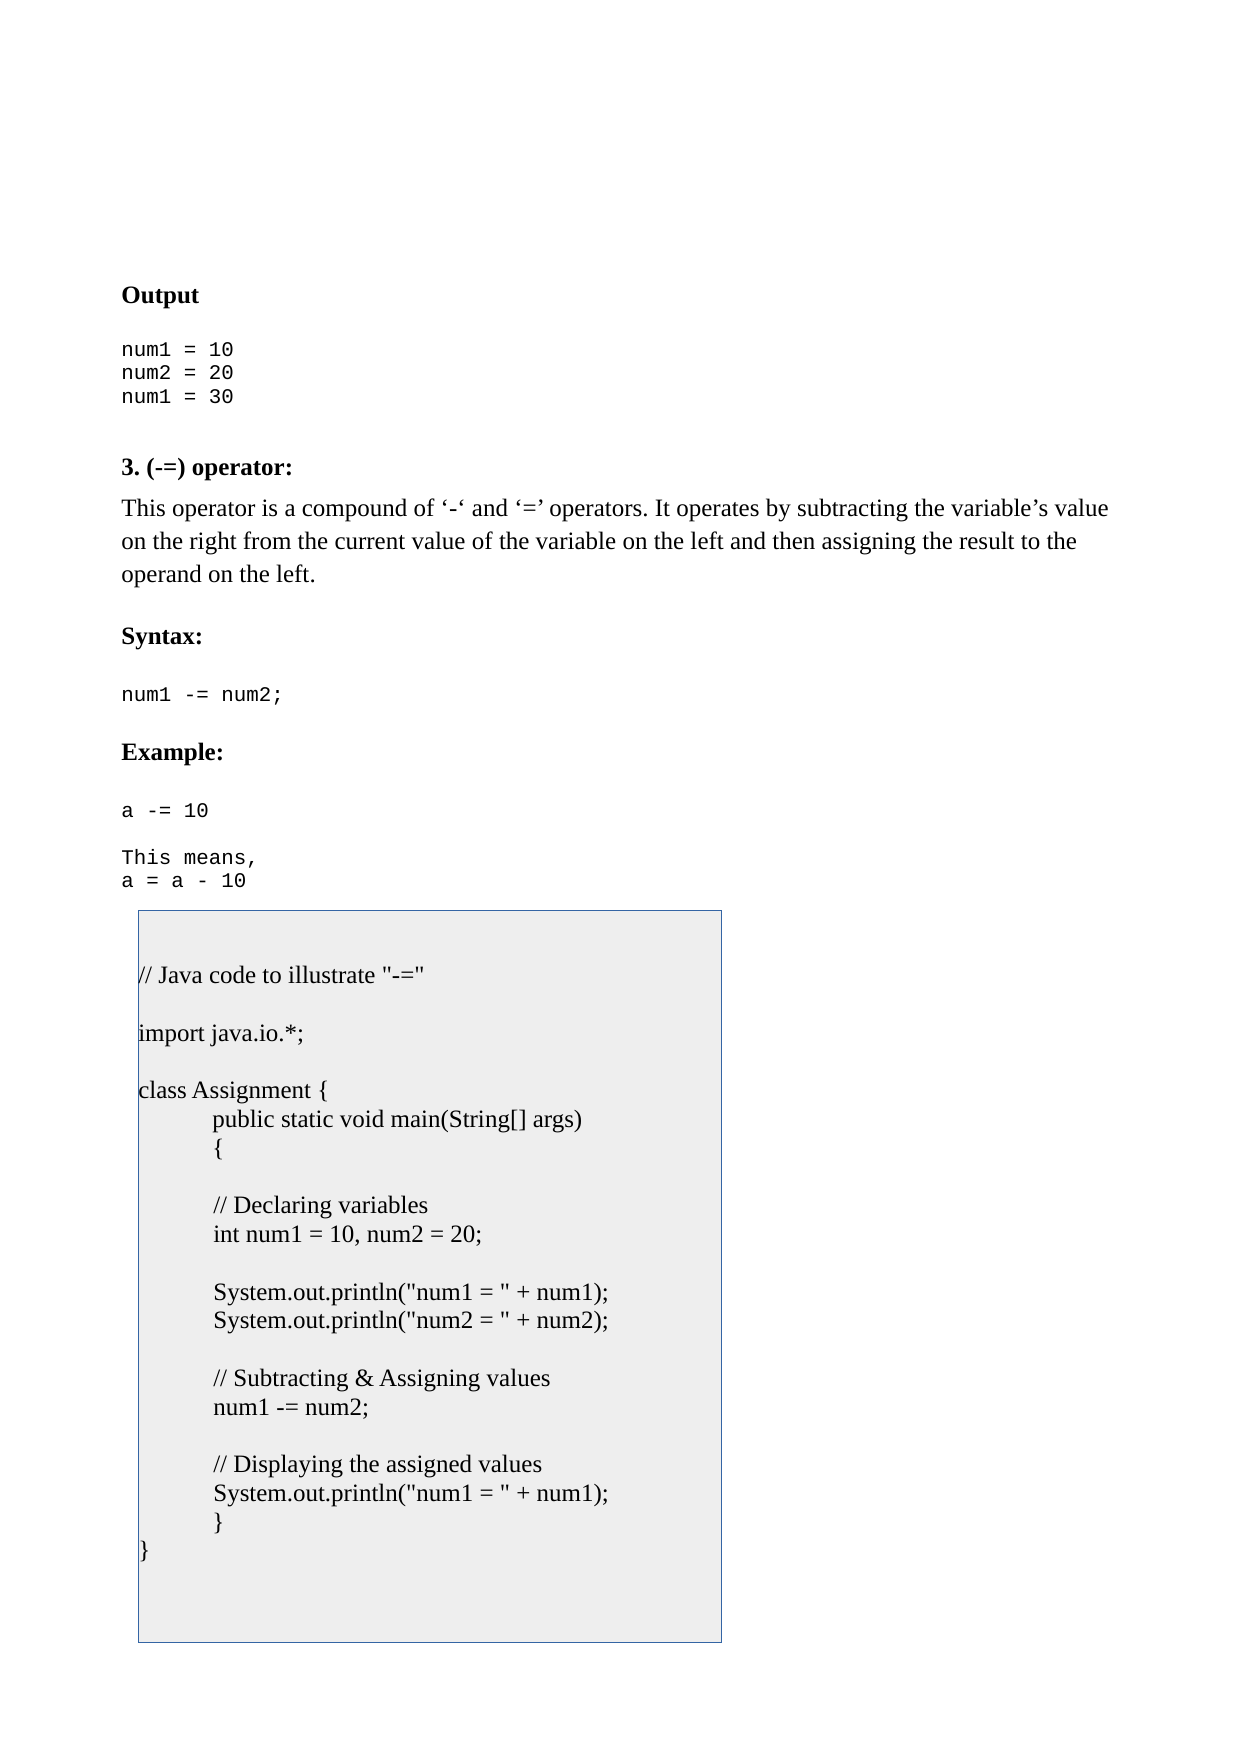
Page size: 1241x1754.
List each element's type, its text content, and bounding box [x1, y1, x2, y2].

text num2 = 20 [118, 362, 1122, 386]
text This operator is a compound of ‘-‘ and ‘=’ operators. It operates by subtracting the variable’s value on the right from the current value of the variable on the left and then assigning the result to the operand on the left. [118, 490, 1122, 588]
text a = a - 10 [118, 871, 1122, 894]
text This means, [118, 847, 1122, 871]
text a -= 10 [118, 797, 1122, 823]
text num1 = 10 [118, 336, 1122, 362]
text Syntax: [118, 618, 1122, 650]
text num1 -= num2; [118, 681, 1122, 708]
text Example: [118, 734, 1122, 766]
subtitle 3. (-=) operator: [118, 449, 1122, 480]
text num1 = 30 [118, 386, 1122, 410]
text Output [118, 277, 1122, 309]
